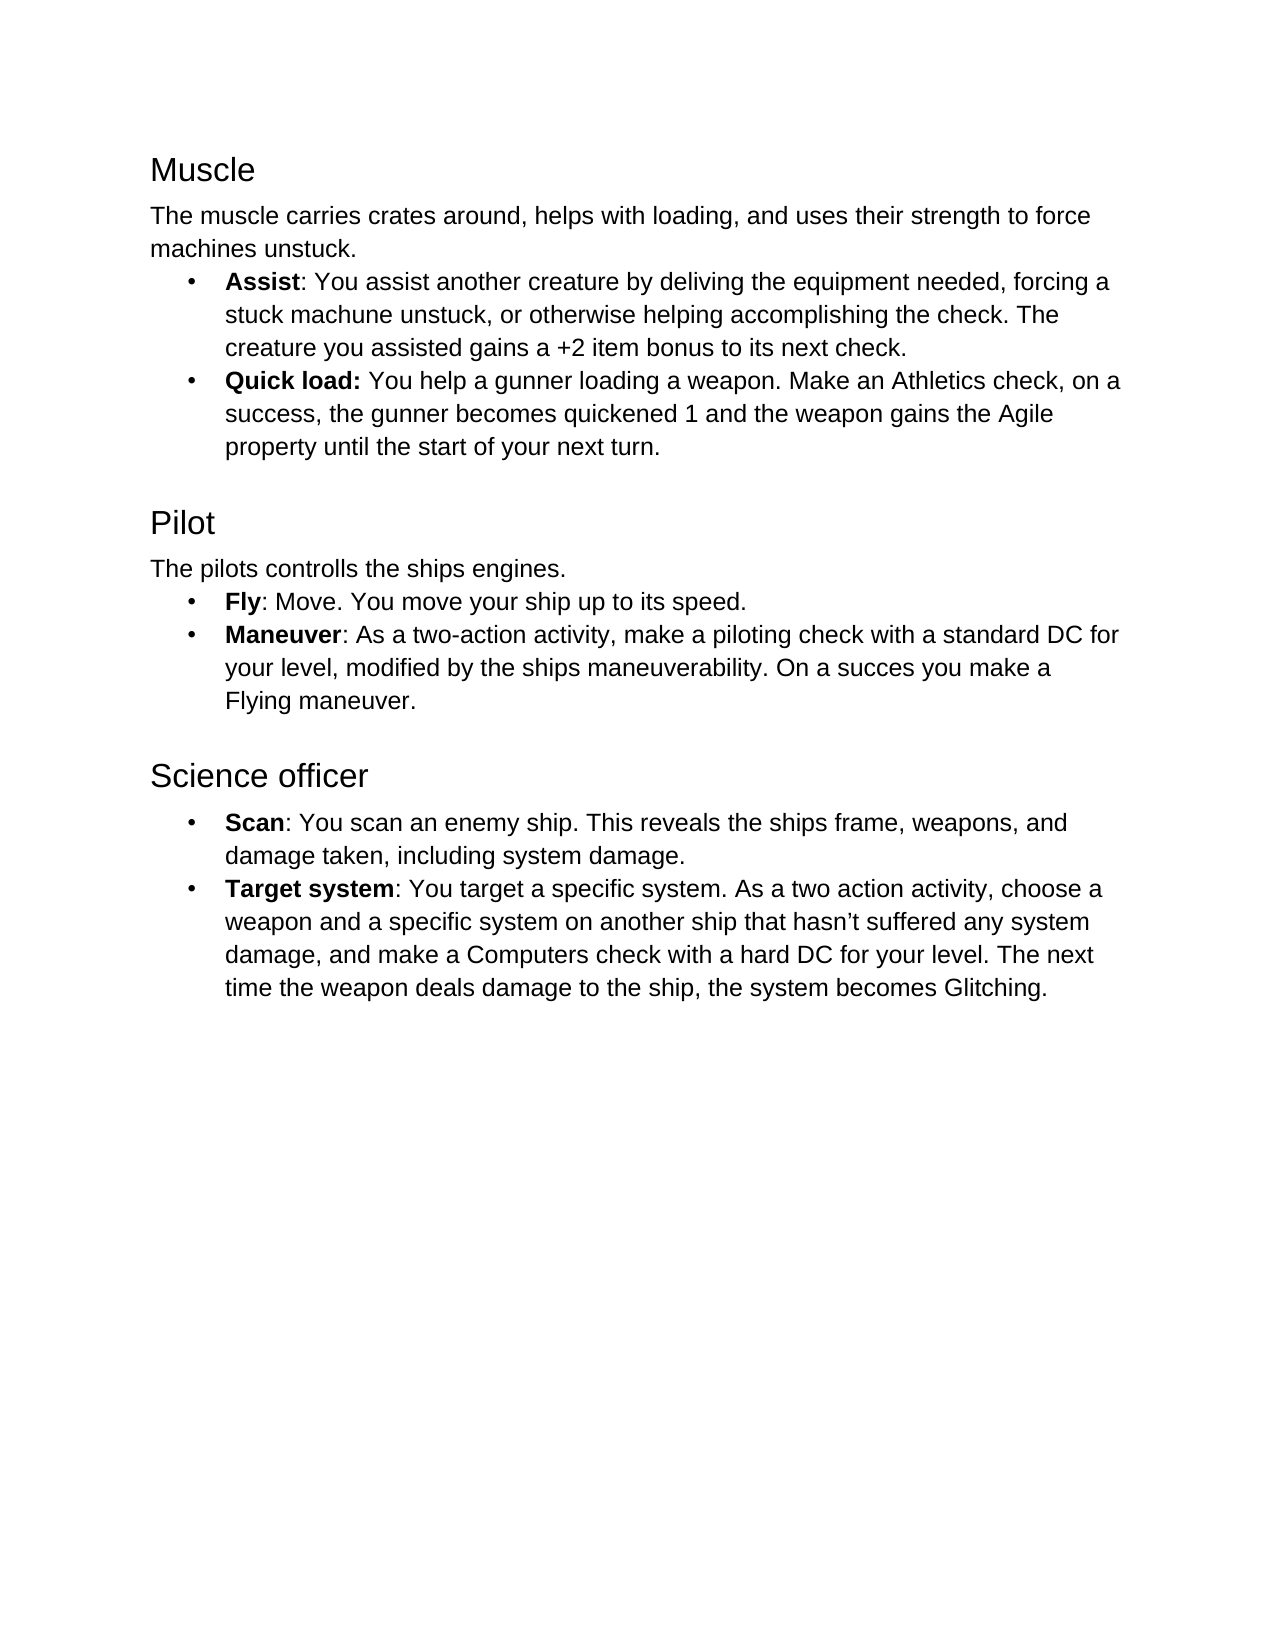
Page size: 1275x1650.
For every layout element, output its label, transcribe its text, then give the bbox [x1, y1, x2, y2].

list Target system: You target a specific system. As a two action activity, choose a weapon and a specific system on another ship that hasn’t suffered any system damage, and make a Computers check with a hard DC for your level. The next time the weapon deals damage to the ship, the system becomes Glitching. [187, 874, 1125, 1002]
list Fly: Move. You move your ship up to its speed. [187, 587, 1125, 616]
text The muscle carries crates around, helps with loading, and uses their strength to force machines unstuck. [150, 201, 1125, 263]
list Assist: You assist another creature by deliving the equipment needed, forcing a stuck machune unstuck, or otherwise helping accomplishing the check. The creature you assisted gains a +2 item bonus to its next check. [187, 267, 1125, 362]
text The pilots controlls the ships engines. [150, 554, 1125, 582]
list Scan: You scan an enemy ship. This reveals the ships frame, weapons, and damage taken, including system damage. [187, 807, 1125, 869]
subtitle Pilot [150, 503, 1125, 541]
subtitle Science officer [150, 757, 1125, 795]
list Maneuver: As a two-action activity, make a piloting check with a standard DC for your level, modified by the ships maneuverability. On a succes you make a Flying maneuver. [187, 620, 1125, 715]
list Quick load: You help a gunner loading a weapon. Make an Athletics check, on a success, the gunner becomes quickened 1 and the weapon gains the Agile property until the start of your next turn. [187, 366, 1125, 461]
subtitle Muscle [150, 150, 1125, 188]
